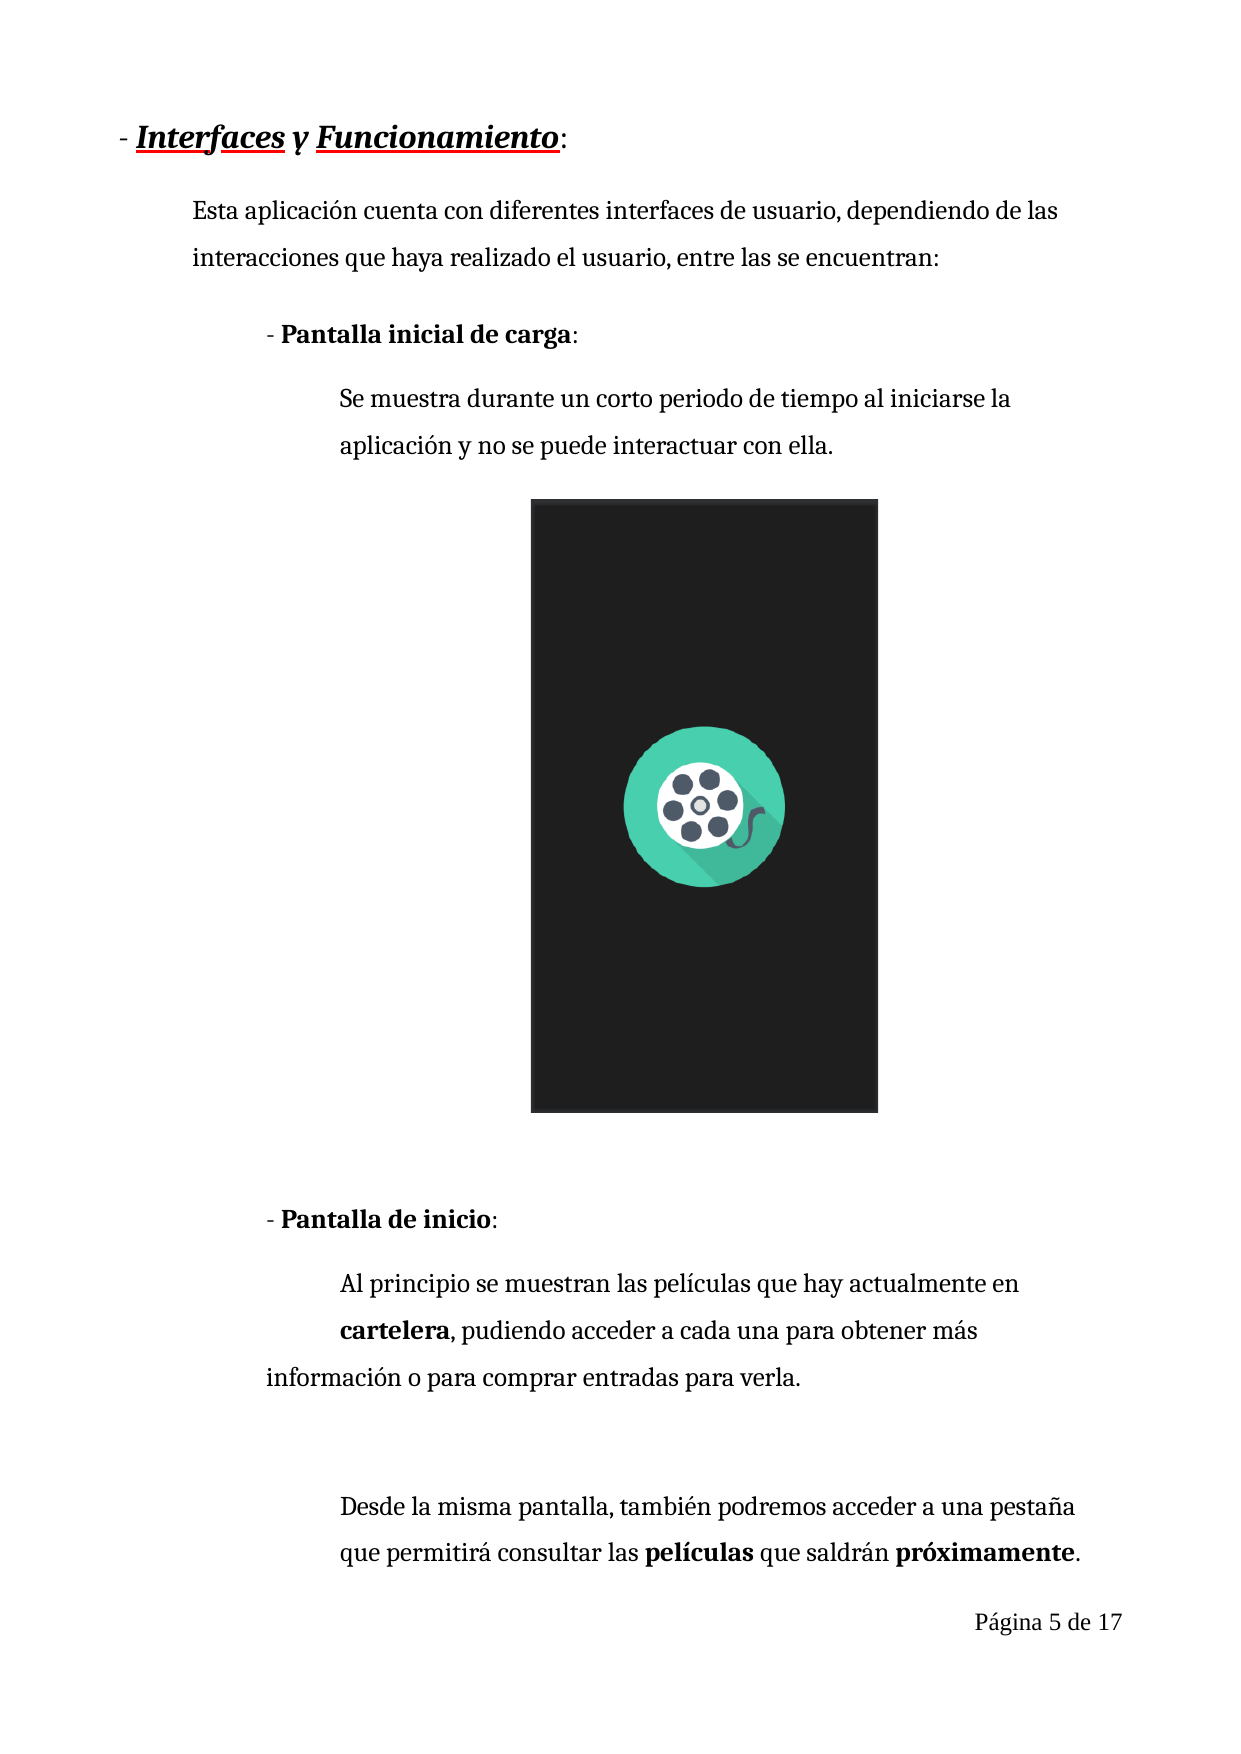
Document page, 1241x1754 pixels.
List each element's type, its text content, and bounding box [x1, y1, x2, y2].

text Al principio se muestran las películas que hay actualmente en cartelera, pudiendo acceder a cada una para obtener más información o para comprar entradas para verla. [117, 1268, 1122, 1393]
picture [530, 499, 879, 1113]
text - Pantalla de inicio: [117, 1204, 1122, 1235]
text Se muestra durante un corto periodo de tiempo al iniciarse la aplicación y no se puede interactuar con ella. [117, 383, 1122, 461]
text Esta aplicación cuenta con diferentes interfaces de usuario, dependiendo de las interacciones que haya realizado el usuario, entre las se encuentran: [117, 195, 1122, 273]
text Desde la misma pantalla, también podremos acceder a una pestaña que permitirá consultar las películas que saldrán próximamente. [117, 1491, 1122, 1568]
text - Pantalla inicial de carga: [117, 319, 1122, 350]
subtitle - Interfaces y Funcionamiento: [118, 118, 1122, 156]
